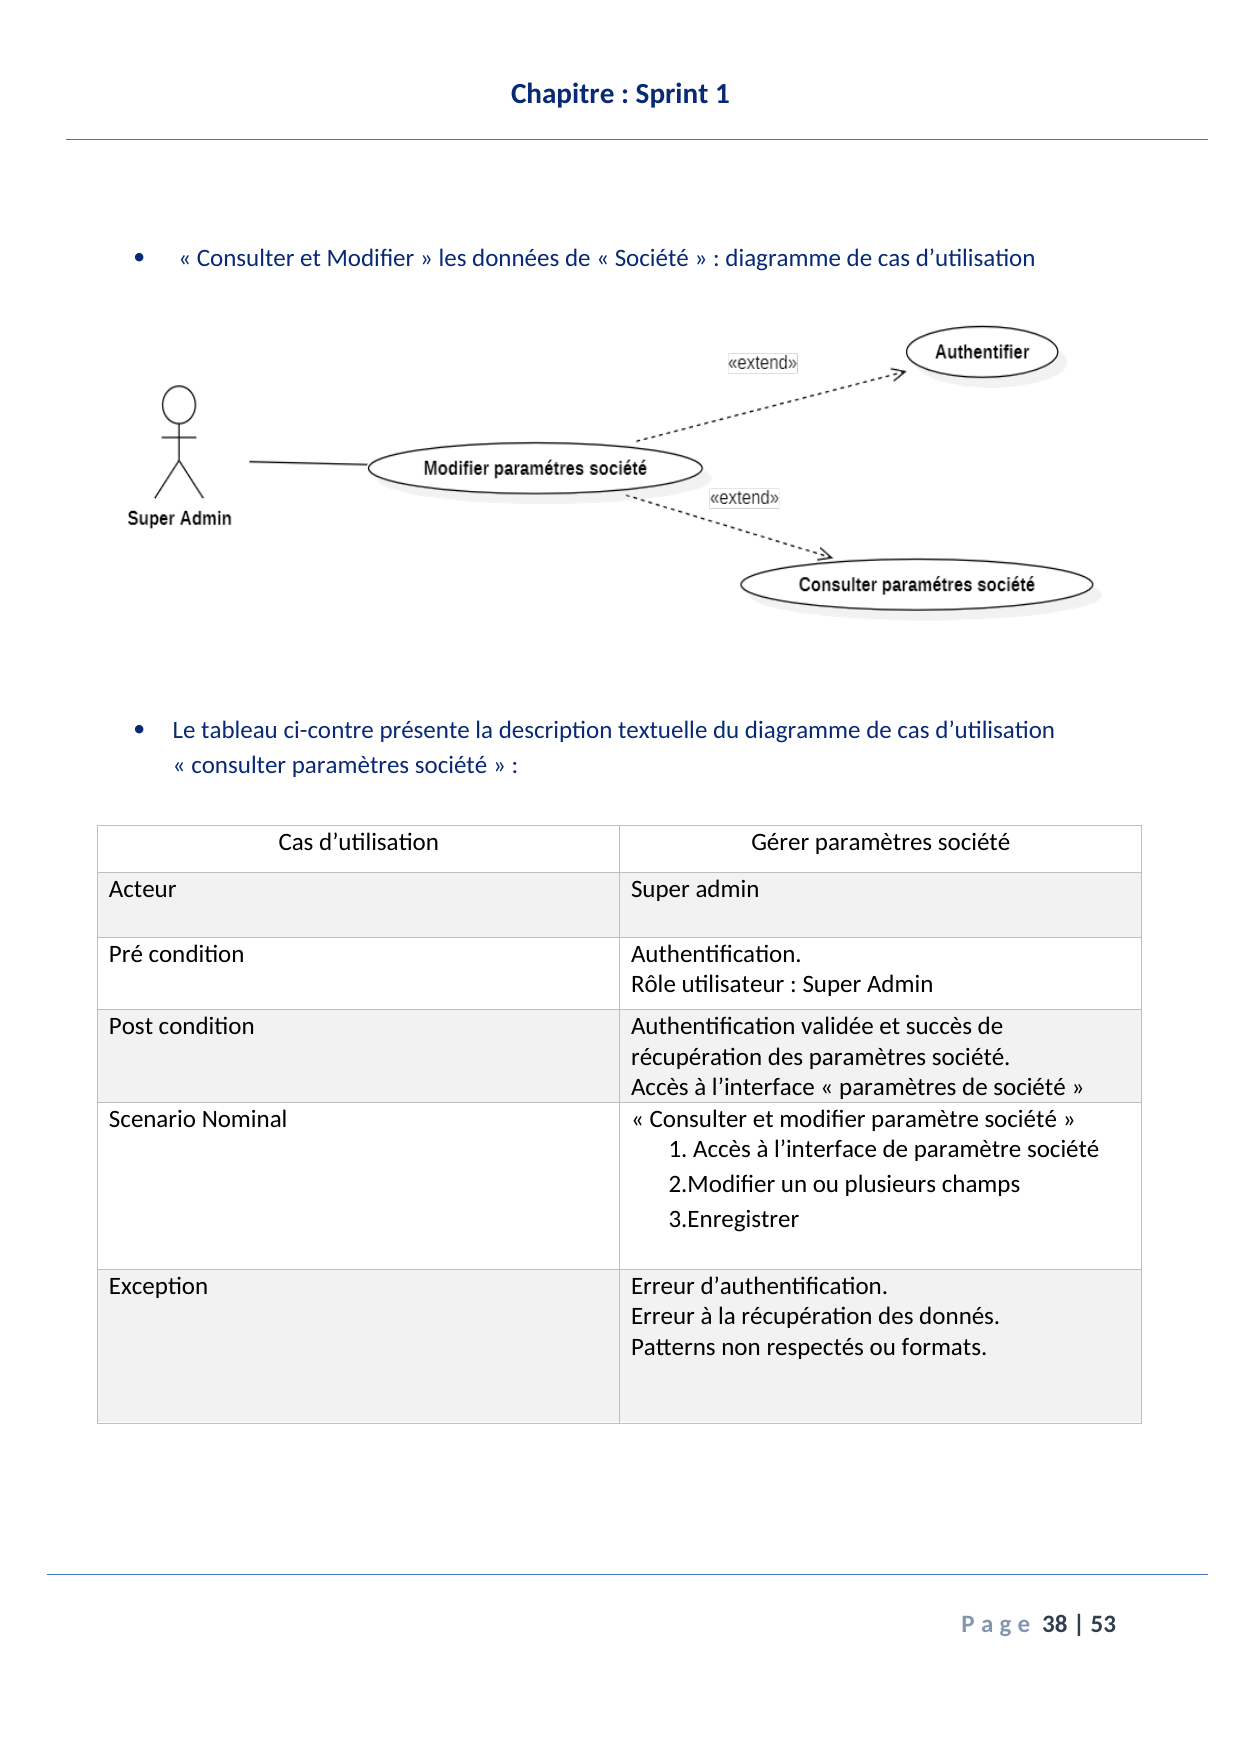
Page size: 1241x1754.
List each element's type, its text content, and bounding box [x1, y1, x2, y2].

table_cell Acteur [98, 873, 619, 937]
table_cell Post condition [98, 1010, 619, 1102]
list « Consulter et Modifier » les données de « Société » : diagramme de cas d’utilisation [135, 242, 1143, 273]
table_cell Authentification. Rôle utilisateur : Super Admin [620, 938, 1141, 1009]
table_cell Pré condition [98, 938, 619, 1009]
table_header Cas d’utilisation [98, 826, 619, 872]
table_cell Scenario Nominal [98, 1103, 619, 1269]
list Le tableau ci-contre présente la description textuelle du diagramme de cas d’utilisation « consulter paramètres société » : [135, 714, 1143, 780]
table_cell Authentification validée et succès de récupération des paramètres société. Accès à l’interface « paramètres de société » [620, 1010, 1141, 1102]
table_cell Erreur d’authentification. Erreur à la récupération des donnés. Patterns non respectés ou formats. [620, 1270, 1141, 1422]
table_cell Super admin [620, 873, 1141, 937]
table_cell « Consulter et modifier paramètre société » 1. Accès à l’interface de paramètre société 2.Modifier un ou plusieurs champs 3.Enregistrer [620, 1103, 1141, 1269]
table_header Gérer paramètres société [620, 826, 1141, 872]
table_cell Exception [98, 1270, 619, 1422]
